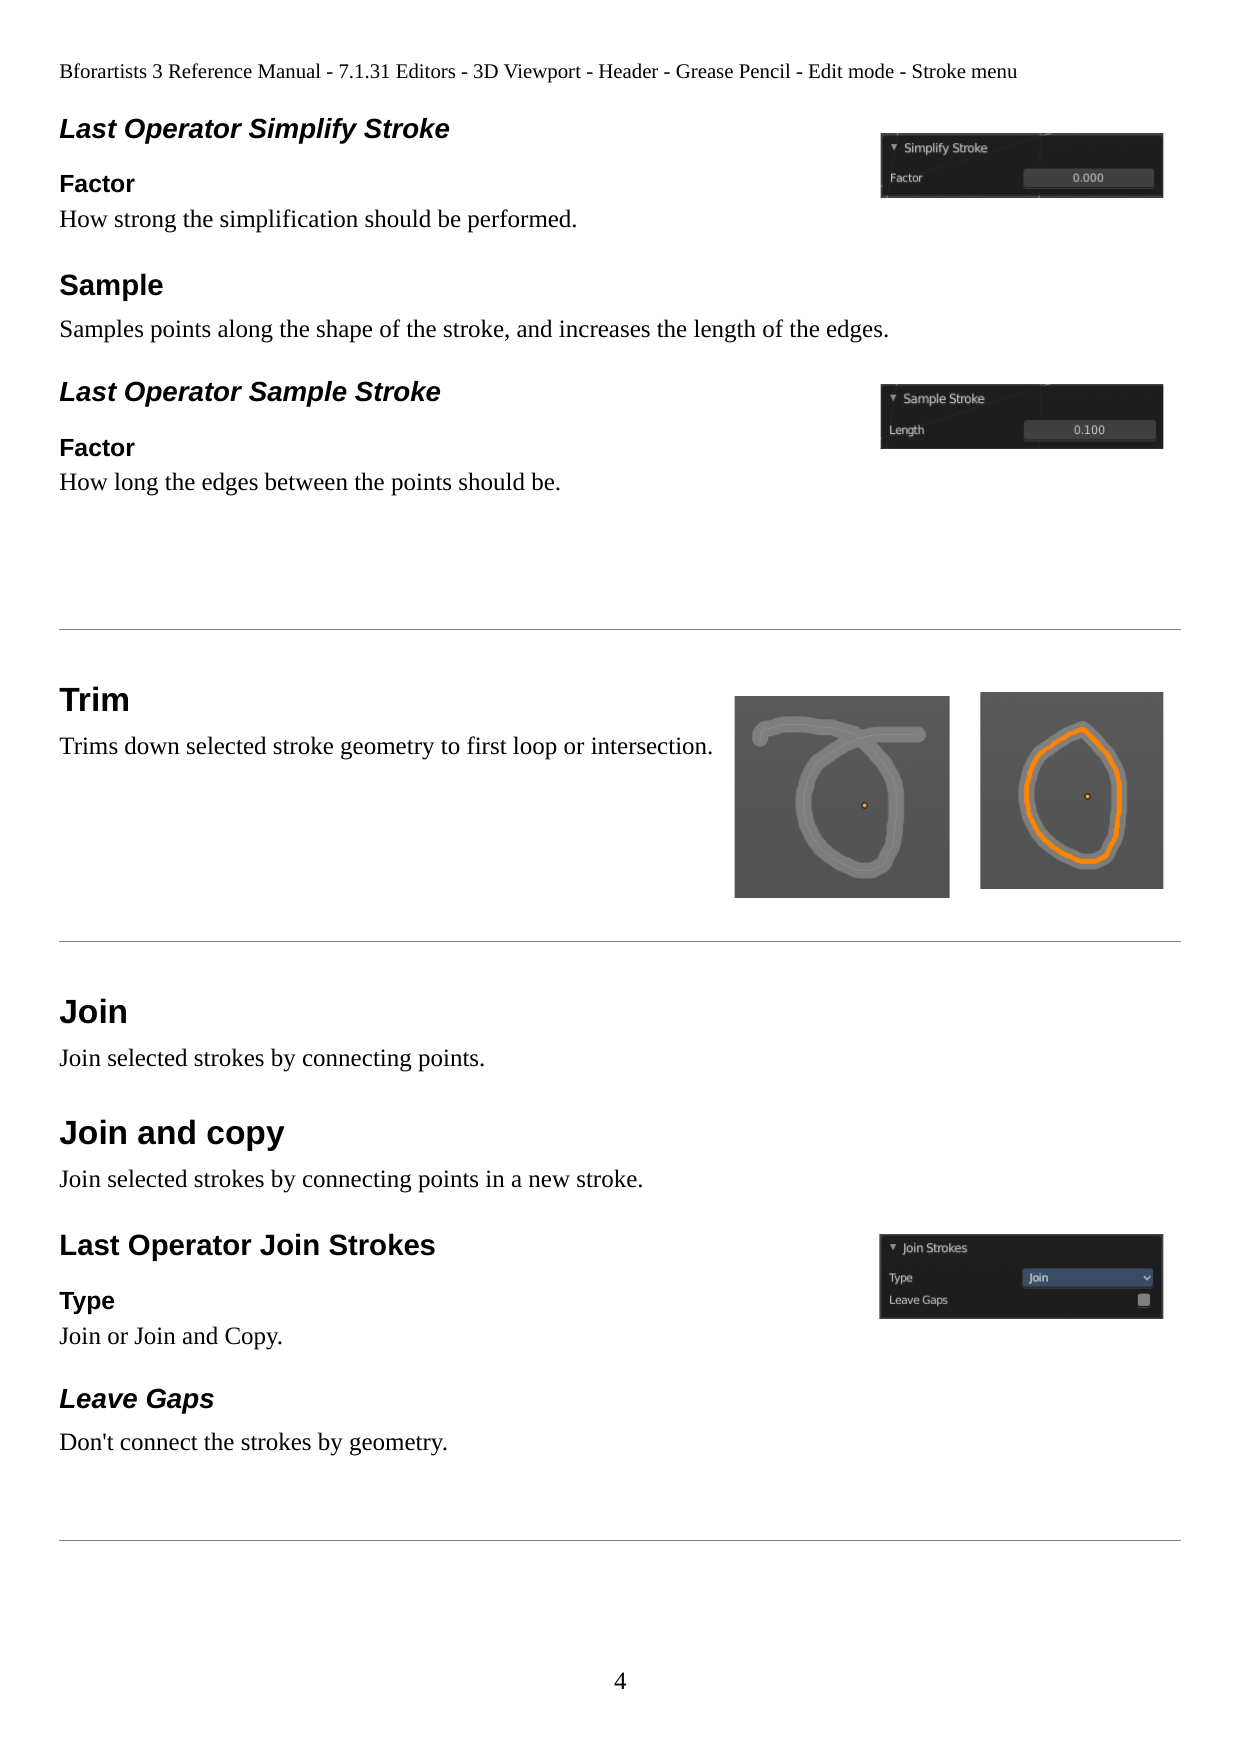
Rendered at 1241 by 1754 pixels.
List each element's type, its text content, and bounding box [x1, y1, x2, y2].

text Join selected strokes by connecting points in a new stroke. [59, 1164, 1181, 1193]
text Join or Join and Copy. [59, 1321, 1181, 1350]
text Samples points along the shape of the stroke, and increases the length of the edges. [59, 314, 1181, 343]
subtitle Join [59, 992, 1181, 1031]
picture [880, 384, 1164, 449]
subtitle Last Operator Sample Stroke [59, 376, 1181, 408]
text Join selected strokes by connecting points. [59, 1043, 1181, 1072]
text How strong the simplification should be performed. [59, 204, 1181, 233]
subtitle Sample [59, 268, 1181, 302]
subtitle Type [59, 1286, 879, 1315]
subtitle Factor [59, 433, 1181, 461]
subtitle [1164, 1286, 1181, 1315]
picture [879, 1234, 1164, 1319]
picture [980, 692, 1164, 889]
subtitle Last Operator Join Strokes [59, 1228, 1181, 1261]
text Don't connect the strokes by geometry. [59, 1427, 1181, 1456]
subtitle Leave Gaps [59, 1383, 1181, 1415]
text Trims down selected stroke geometry to first loop or intersection. [59, 731, 734, 759]
subtitle [1164, 169, 1181, 198]
text How long the edges between the points should be. [59, 467, 1181, 496]
picture [880, 133, 1164, 198]
picture [734, 696, 950, 898]
subtitle Last Operator Simplify Stroke [59, 113, 1181, 144]
subtitle Join and copy [59, 1113, 1181, 1152]
subtitle Trim [59, 679, 1181, 718]
subtitle Factor [59, 169, 880, 198]
